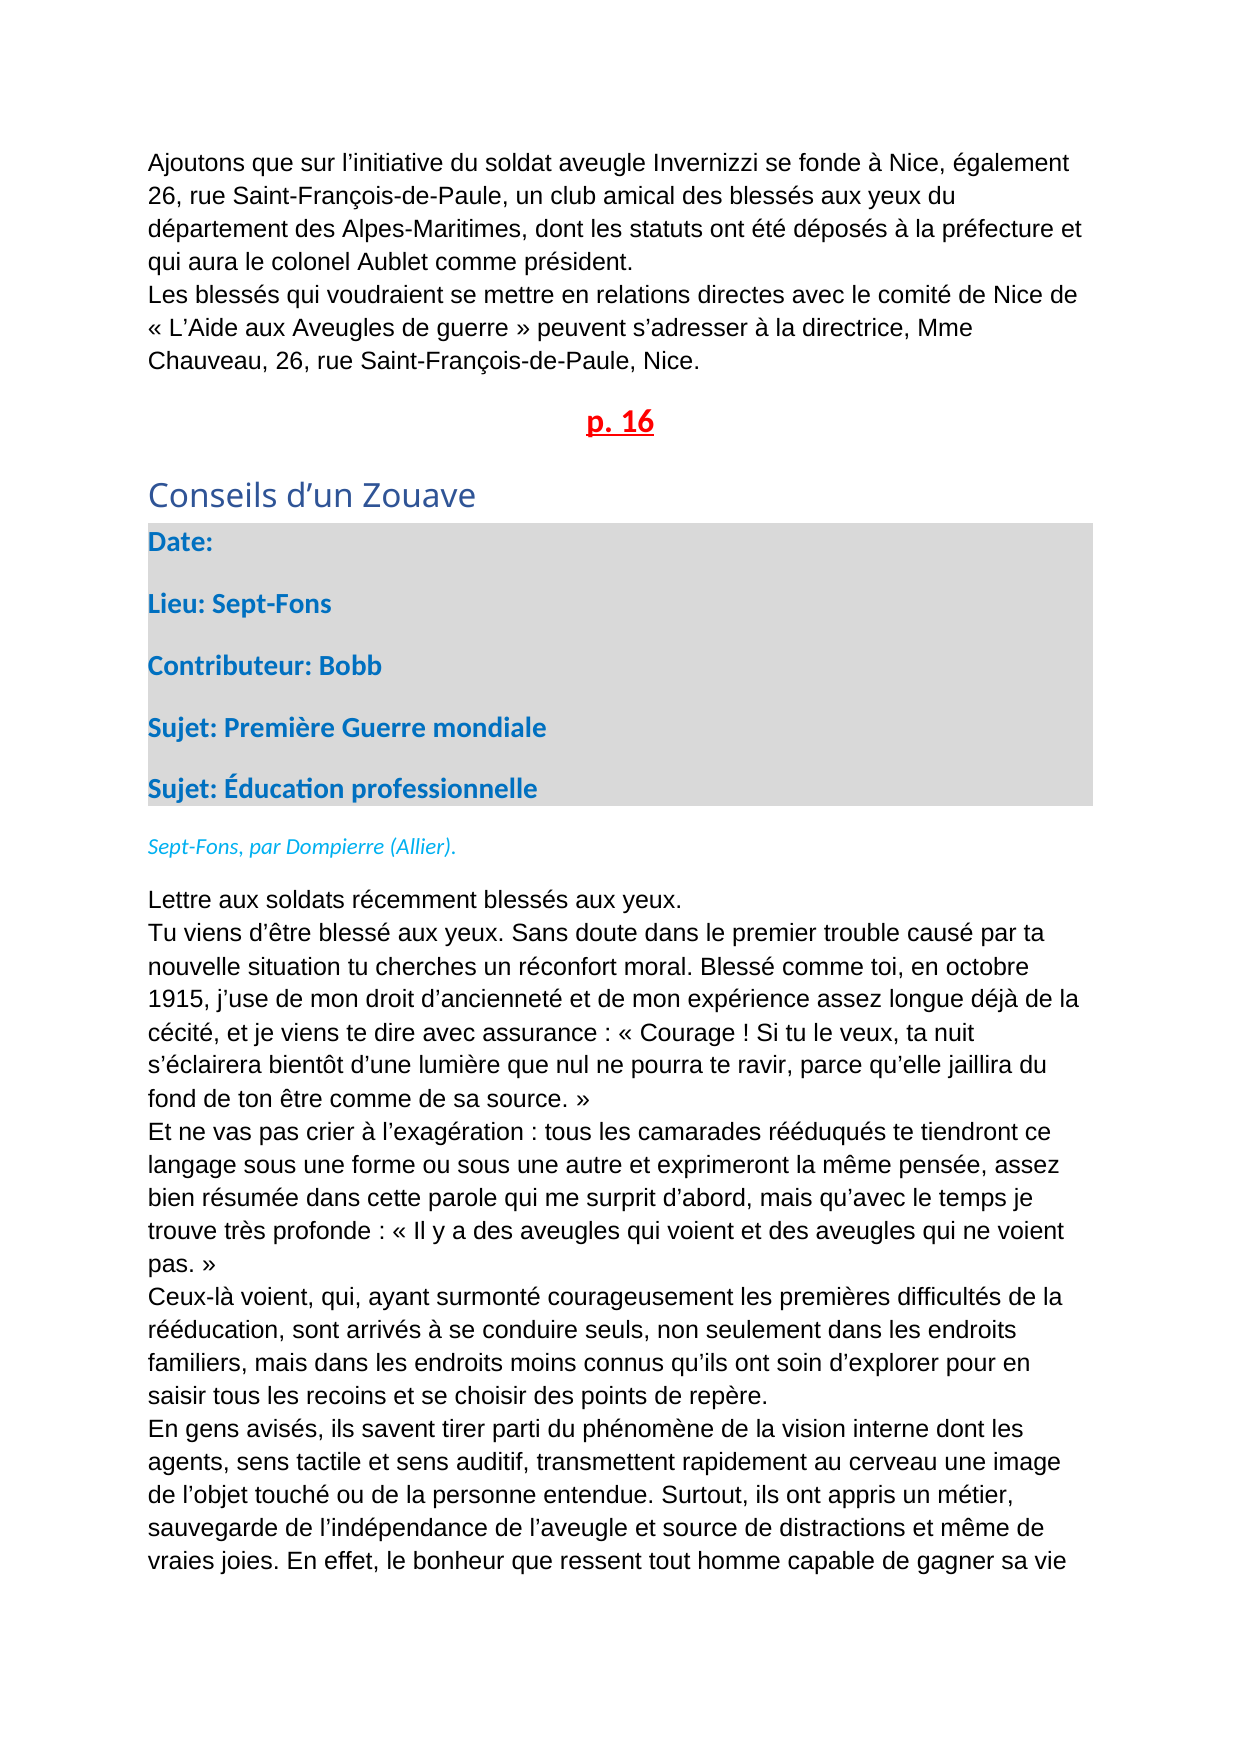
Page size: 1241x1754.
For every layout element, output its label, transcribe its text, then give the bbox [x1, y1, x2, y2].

text Contributeur: Bobb [148, 647, 1093, 683]
text Sept-Fons, par Dompierre (Allier). [148, 832, 1093, 860]
text Ajoutons que sur l’initiative du soldat aveugle Invernizzi se fonde à Nice, également 26, rue Saint-François-de-Paule, un club amical des blessés aux yeux du département des Alpes-Maritimes, dont les statuts ont été déposés à la préfecture et qui aura le colonel Aublet comme président. [148, 148, 1093, 275]
text En gens avisés, ils savent tirer parti du phénomène de la vision interne dont les agents, sens tactile et sens auditif, transmettent rapidement au cerveau une image de l’objet touché ou de la personne entendue. Surtout, ils ont appris un métier, sauvegarde de l’indépendance de l’aveugle et source de distractions et même de vraies joies. En effet, le bonheur que ressent tout homme capable de gagner sa vie [148, 1414, 1093, 1574]
text Tu viens d’être blessé aux yeux. Sans doute dans le premier trouble causé par ta nouvelle situation tu cherches un réconfort moral. Blessé comme toi, en octobre 1915, j’use de mon droit d’ancienneté et de mon expérience assez longue déjà de la cécité, et je viens te dire avec assurance : « Courage ! Si tu le veux, ta nuit s’éclairera bientôt d’une lumière que nul ne pourra te ravir, parce qu’elle jaillira du fond de ton être comme de sa source. » [148, 918, 1093, 1112]
text Lieu: Sept-Fons [148, 585, 1093, 621]
text Les blessés qui voudraient se mettre en relations directes avec le comité de Nice de « L’Aide aux Aveugles de guerre » peuvent s’adresser à la directrice, Mme Chauveau, 26, rue Saint-François-de-Paule, Nice. [148, 280, 1093, 374]
text Sujet: Première Guerre mondiale [148, 709, 1093, 744]
text Et ne vas pas crier à l’exagération : tous les camarades rééduqués te tiendront ce langage sous une forme ou sous une autre et exprimeront la même pensée, assez bien résumée dans cette parole qui me surprit d’abord, mais qu’avec le temps je trouve très profonde : « Il y a des aveugles qui voient et des aveugles qui ne voient pas. » [148, 1117, 1093, 1277]
text Lettre aux soldats récemment blessés aux yeux. [148, 885, 1093, 914]
text Sujet: Éducation professionnelle [148, 771, 1093, 806]
text Ceux-là voient, qui, ayant surmonté courageusement les premières difficultés de la rééducation, sont arrivés à se conduire seuls, non seulement dans les endroits familiers, mais dans les endroits moins connus qu’ils ont soin d’explorer pour en saisir tous les recoins et se choisir des points de repère. [148, 1282, 1093, 1409]
text Date: [148, 523, 1093, 559]
text p. 16 [148, 399, 1093, 440]
subtitle Conseils d’un Zouave [148, 471, 1093, 517]
